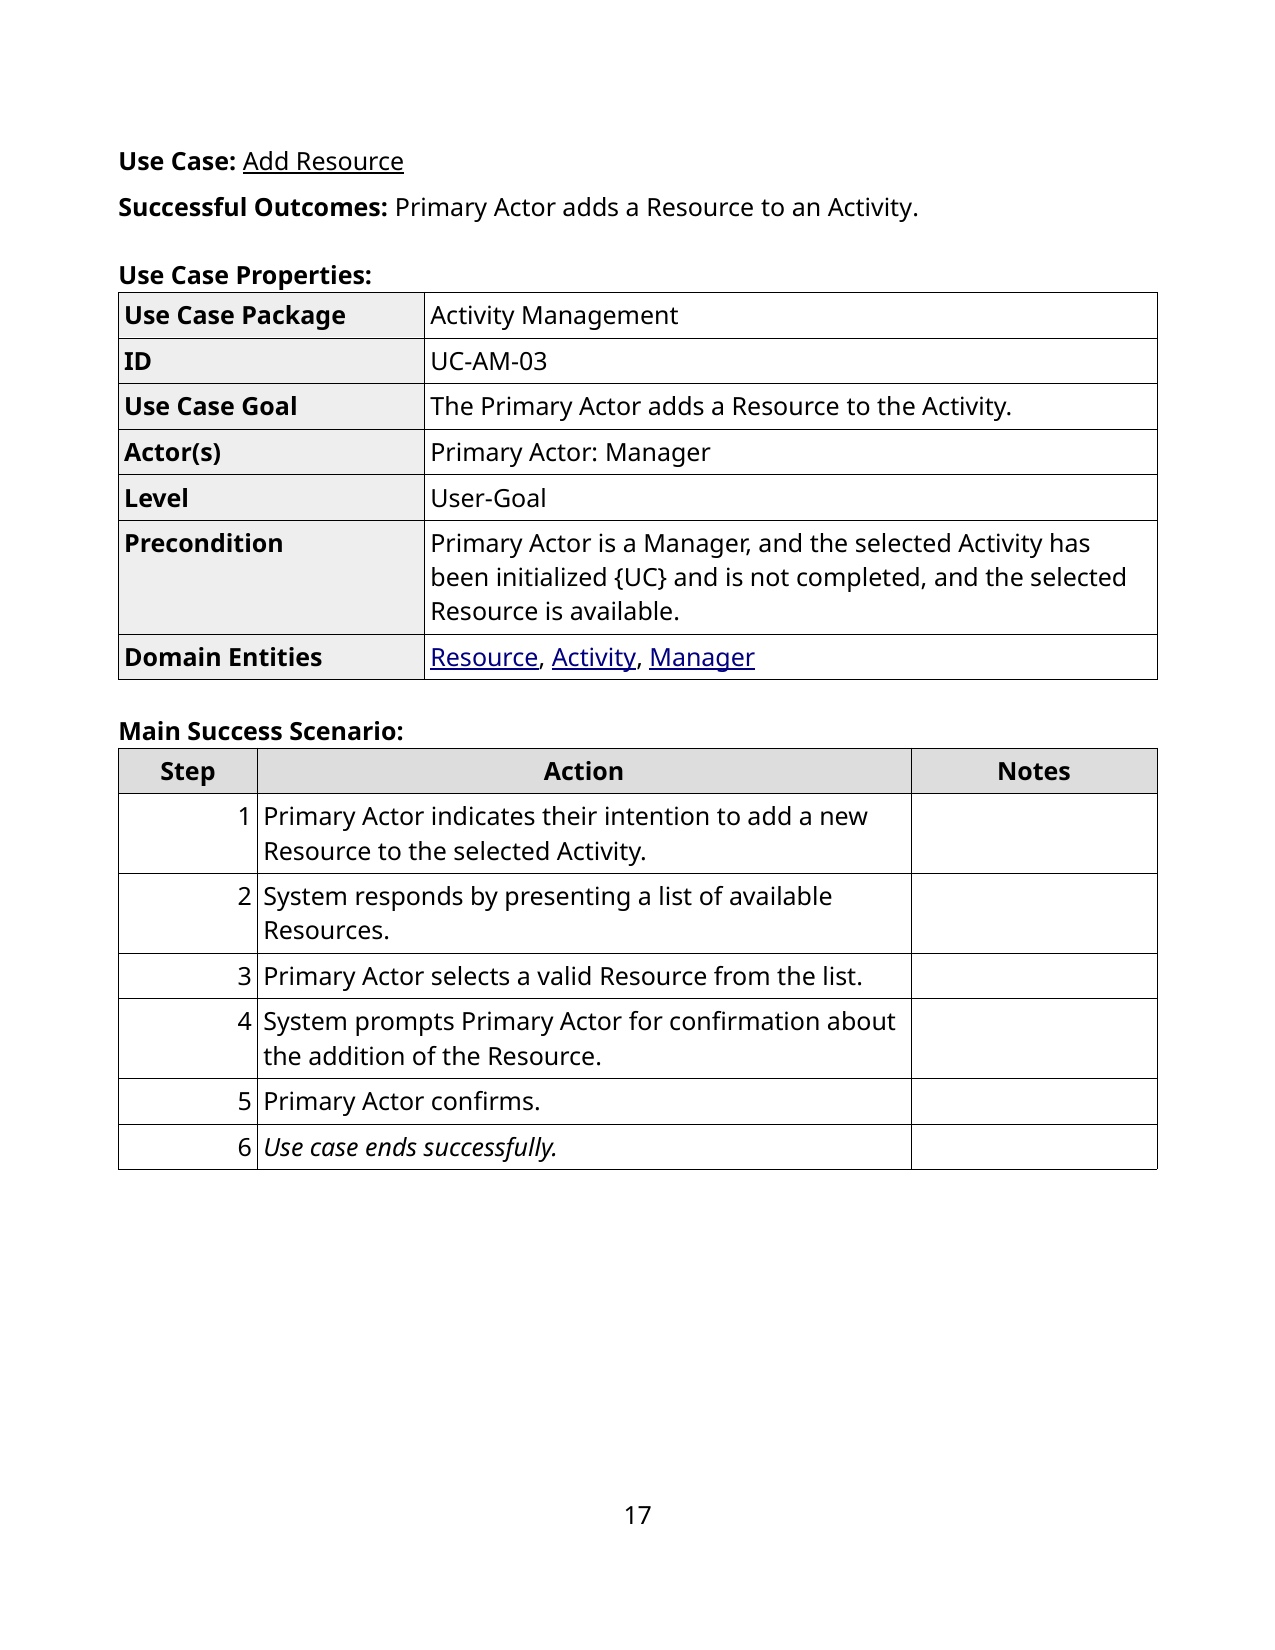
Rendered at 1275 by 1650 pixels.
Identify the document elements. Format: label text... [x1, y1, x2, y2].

table_cell UC-AM-03 [425, 339, 1157, 383]
table_cell 6 [119, 1125, 257, 1169]
table_cell Domain Entities [119, 635, 424, 679]
table_cell User-Goal [425, 475, 1157, 520]
table_cell Primary Actor is a Manager, and the selected Activity has been initialized {UC} and is not completed, and the selected Resource is available. [425, 521, 1157, 634]
table_cell Primary Actor confirms. [258, 1079, 911, 1123]
table_cell The Primary Actor adds a Resource to the Activity. [425, 384, 1157, 429]
table_cell [912, 794, 1157, 873]
table_cell 4 [119, 999, 257, 1078]
table_cell 3 [119, 954, 257, 998]
table_header Notes [912, 749, 1157, 793]
table_header Step [119, 749, 257, 793]
table_header Activity Management [425, 293, 1157, 337]
table_cell Primary Actor indicates their intention to add a new Resource to the selected Activity. [258, 794, 911, 873]
table_cell ID [119, 339, 424, 383]
text Successful Outcomes: Primary Actor adds a Resource to an Activity. [118, 190, 1157, 224]
table_cell Actor(s) [119, 430, 424, 474]
table_cell System responds by presenting a list of available Resources. [258, 874, 911, 953]
table_cell [912, 954, 1157, 998]
text Main Success Scenario: [118, 713, 1157, 748]
table_cell [912, 1079, 1157, 1123]
table_cell Use case ends successfully. [258, 1125, 911, 1169]
table_cell 1 [119, 794, 257, 873]
table_cell Resource, Activity, Manager [425, 635, 1157, 679]
text Use Case Properties: [118, 258, 1157, 292]
table_cell Use Case Goal [119, 384, 424, 429]
subtitle Use Case: Add Resource [118, 143, 1157, 177]
table_cell Primary Actor: Manager [425, 430, 1157, 474]
table_cell Precondition [119, 521, 424, 634]
table_header Use Case Package [119, 293, 424, 337]
table_cell System prompts Primary Actor for confirmation about the addition of the Resource. [258, 999, 911, 1078]
table_header Action [258, 749, 911, 793]
table_cell 2 [119, 874, 257, 953]
table_cell [912, 999, 1157, 1078]
table_cell Level [119, 475, 424, 520]
table_cell Primary Actor selects a valid Resource from the list. [258, 954, 911, 998]
table_cell [912, 1125, 1157, 1169]
table_cell [912, 874, 1157, 953]
table_cell 5 [119, 1079, 257, 1123]
